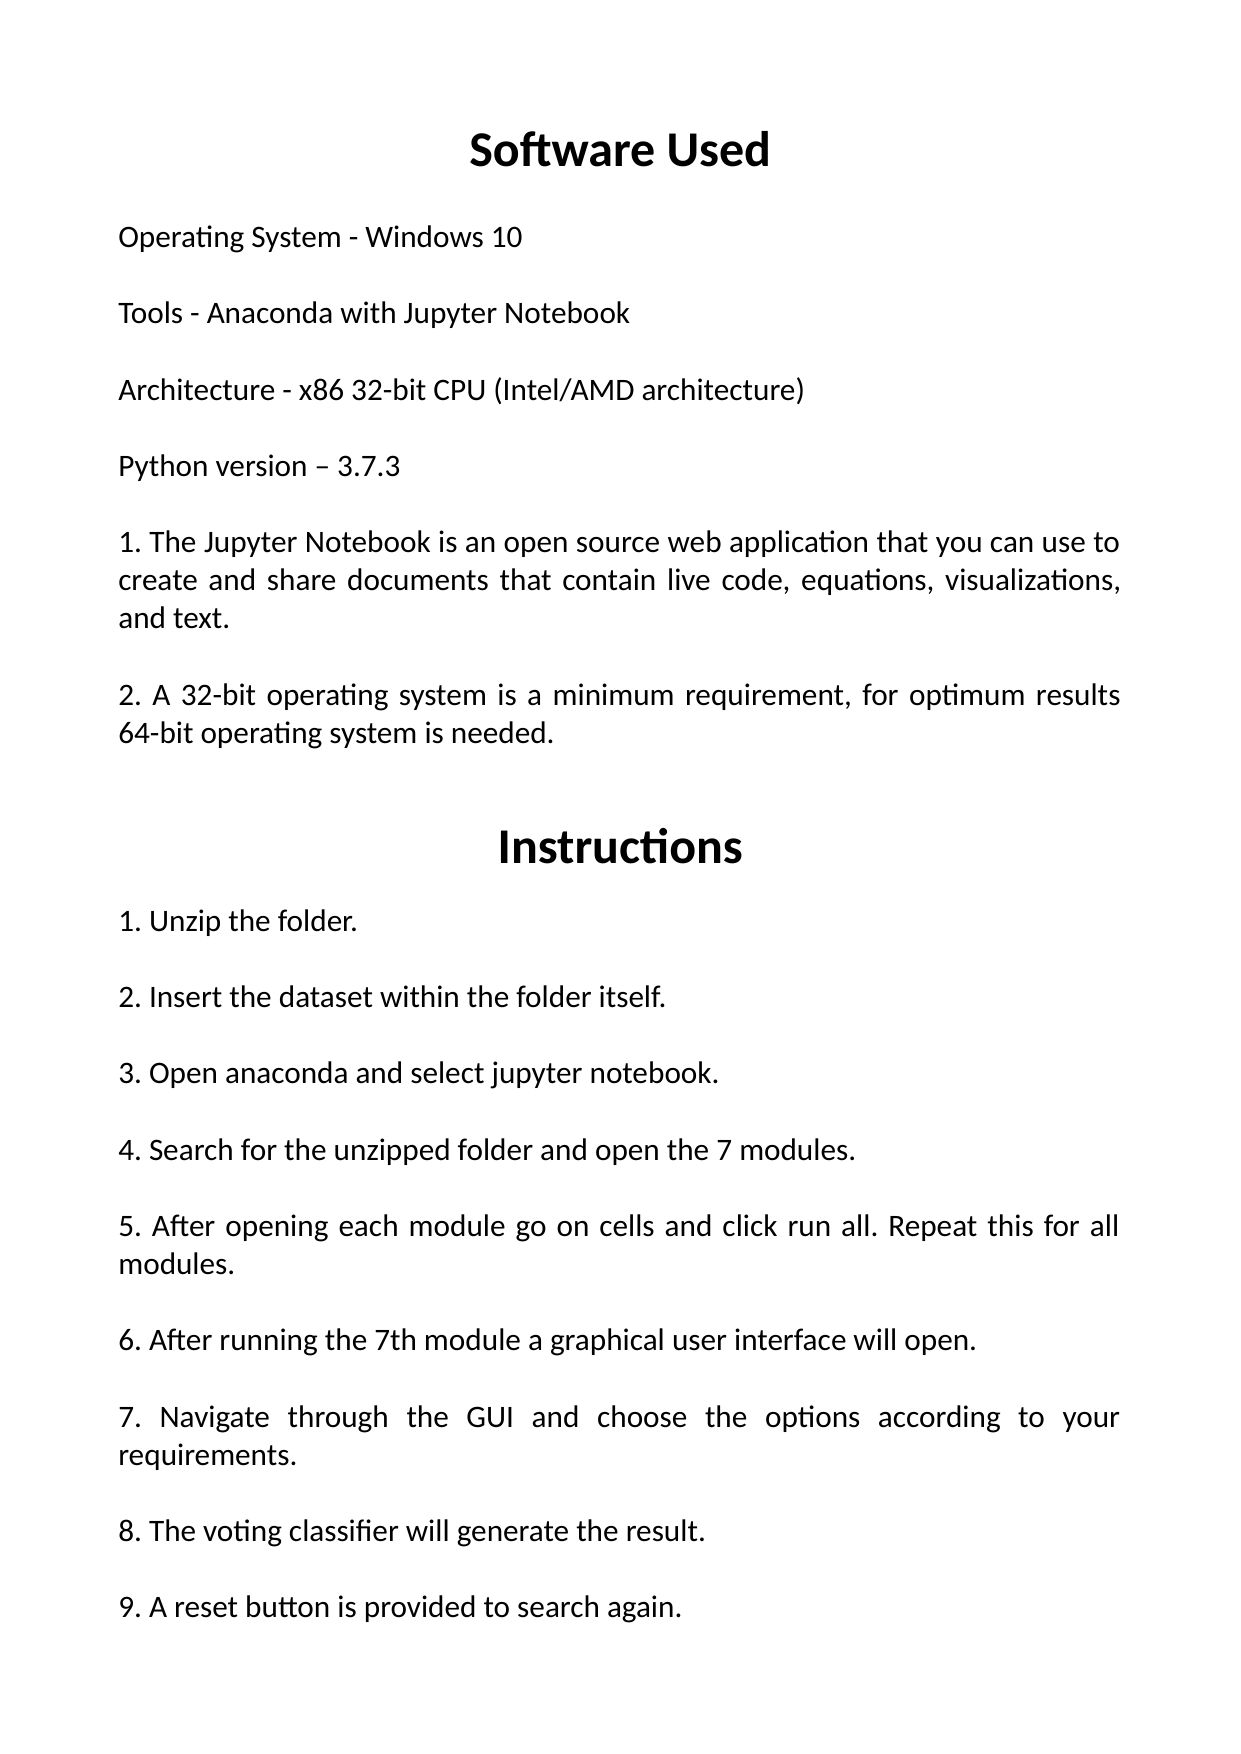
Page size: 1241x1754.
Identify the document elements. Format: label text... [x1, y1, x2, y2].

text Instructions [118, 814, 1122, 876]
text Python version – 3.7.3 [118, 446, 1122, 484]
text Software Used [118, 118, 1122, 179]
text Tools - Anaconda with Jupyter Notebook [118, 293, 1122, 332]
text 2. Insert the dataset within the folder itself. [118, 977, 1122, 1015]
text 5. After opening each module go on cells and click run all. Repeat this for all modules. [118, 1206, 1122, 1282]
text Operating System - Windows 10 [118, 217, 1122, 255]
text 7. Navigate through the GUI and choose the options according to your requirements. [118, 1397, 1122, 1473]
text 1. The Jupyter Notebook is an open source web application that you can use to create and share documents that contain live code, equations, visualizations, and text. [118, 522, 1122, 637]
text 4. Search for the unzipped folder and open the 7 modules. [118, 1130, 1122, 1168]
text 2. A 32-bit operating system is a minimum requirement, for optimum results 64-bit operating system is needed. [118, 675, 1122, 751]
text 9. A reset button is provided to search again. [118, 1587, 1122, 1625]
text Architecture - x86 32-bit CPU (Intel/AMD architecture) [118, 370, 1122, 408]
text 6. After running the 7th module a graphical user interface will open. [118, 1320, 1122, 1358]
text 1. Unzip the folder. [118, 901, 1122, 939]
text 8. The voting classifier will generate the result. [118, 1511, 1122, 1549]
text 3. Open anaconda and select jupyter notebook. [118, 1053, 1122, 1092]
